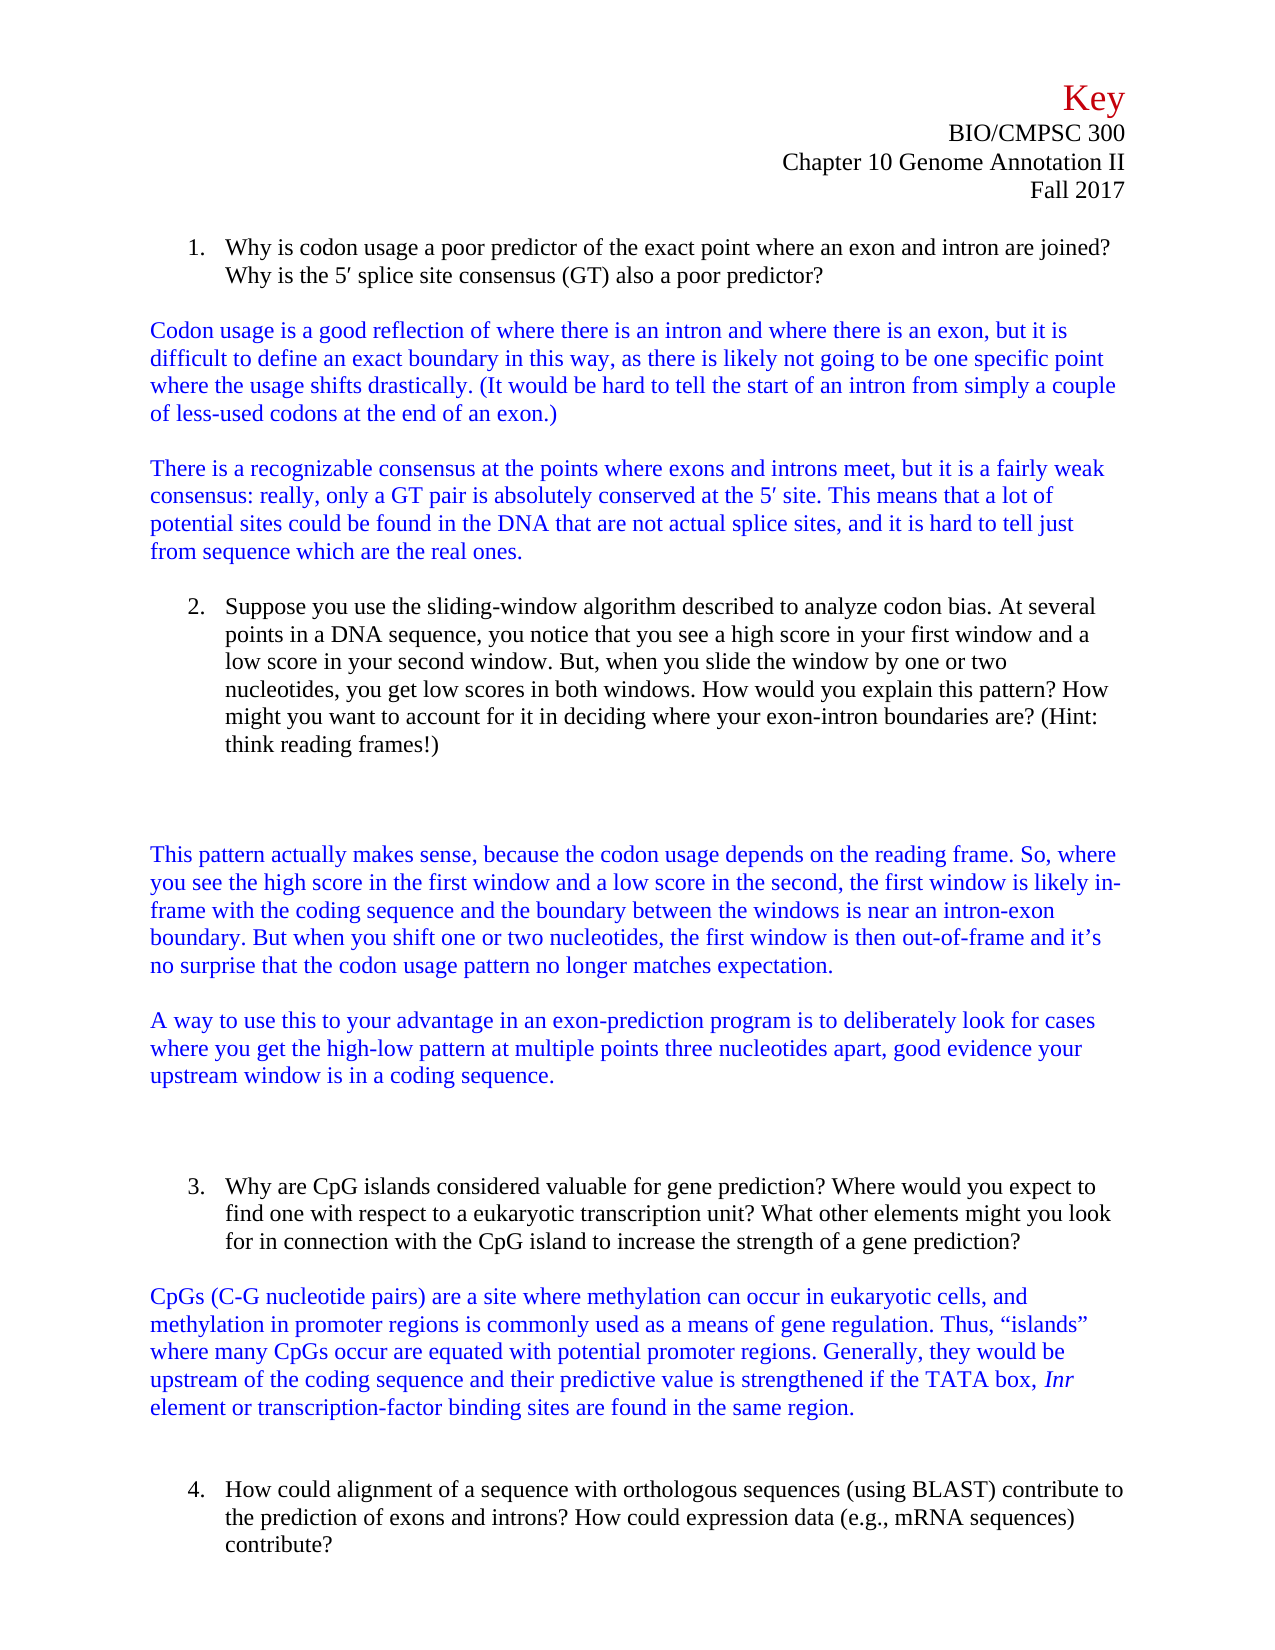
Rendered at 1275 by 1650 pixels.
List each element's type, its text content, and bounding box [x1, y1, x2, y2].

text This pattern actually makes sense, because the codon usage depends on the reading frame. So, where you see the high score in the first window and a low score in the second, the first window is likely in-frame with the coding sequence and the boundary between the windows is near an intron-exon boundary. But when you shift one or two nucleotides, the first window is then out-of-frame and it’s no surprise that the codon usage pattern no longer matches expectation. [150, 840, 1125, 978]
text Key [150, 75, 1125, 118]
list How could alignment of a sequence with orthologous sequences (using BLAST) contribute to the prediction of exons and introns? How could expression data (e.g., mRNA sequences) contribute? [187, 1475, 1125, 1558]
text A way to use this to your advantage in an exon-prediction program is to deliberately look for cases where you get the high-low pattern at multiple points three nucleotides apart, good evidence your upstream window is in a coding sequence. [150, 1006, 1125, 1089]
text Fall 2017 [150, 176, 1125, 204]
list Suppose you use the sliding-window algorithm described to analyze codon bias. At several points in a DNA sequence, you notice that you see a high score in your first window and a low score in your second window. But, when you slide the window by one or two nucleotides, you get low scores in both windows. How would you explain this pattern? How might you want to account for it in deciding where your exon-intron boundaries are? (Hint: think reading frames!) [187, 592, 1125, 758]
text BIO/CMPSC 300 [150, 118, 1125, 147]
text Codon usage is a good reflection of where there is an intron and where there is an exon, but it is difficult to define an exact boundary in this way, as there is likely not going to be one specific point where the usage shifts drastically. (It would be hard to tell the start of an intron from simply a couple of less-used codons at the end of an exon.) [150, 316, 1125, 426]
list Why is codon usage a poor predictor of the exact point where an exon and intron are joined? Why is the 5′ splice site consensus (GT) also a poor predictor? [187, 233, 1125, 288]
text CpGs (C-G nucleotide pairs) are a site where methylation can occur in eukaryotic cells, and methylation in promoter regions is commonly used as a means of gene regulation. Thus, “islands” where many CpGs occur are equated with potential promoter regions. Generally, they would be upstream of the coding sequence and their predictive value is strengthened if the TATA box, Inr element or transcription-factor binding sites are found in the same region. [150, 1282, 1125, 1420]
text Chapter 10 Genome Annotation II [150, 147, 1125, 176]
text There is a recognizable consensus at the points where exons and introns meet, but it is a fairly weak consensus: really, only a GT pair is absolutely conserved at the 5′ site. This means that a lot of potential sites could be found in the DNA that are not actual splice sites, and it is hard to tell just from sequence which are the real ones. [150, 454, 1125, 564]
list Why are CpG islands considered valuable for gene prediction? Where would you expect to find one with respect to a eukaryotic transcription unit? What other elements might you look for in connection with the CpG island to increase the strength of a gene prediction? [187, 1172, 1125, 1254]
